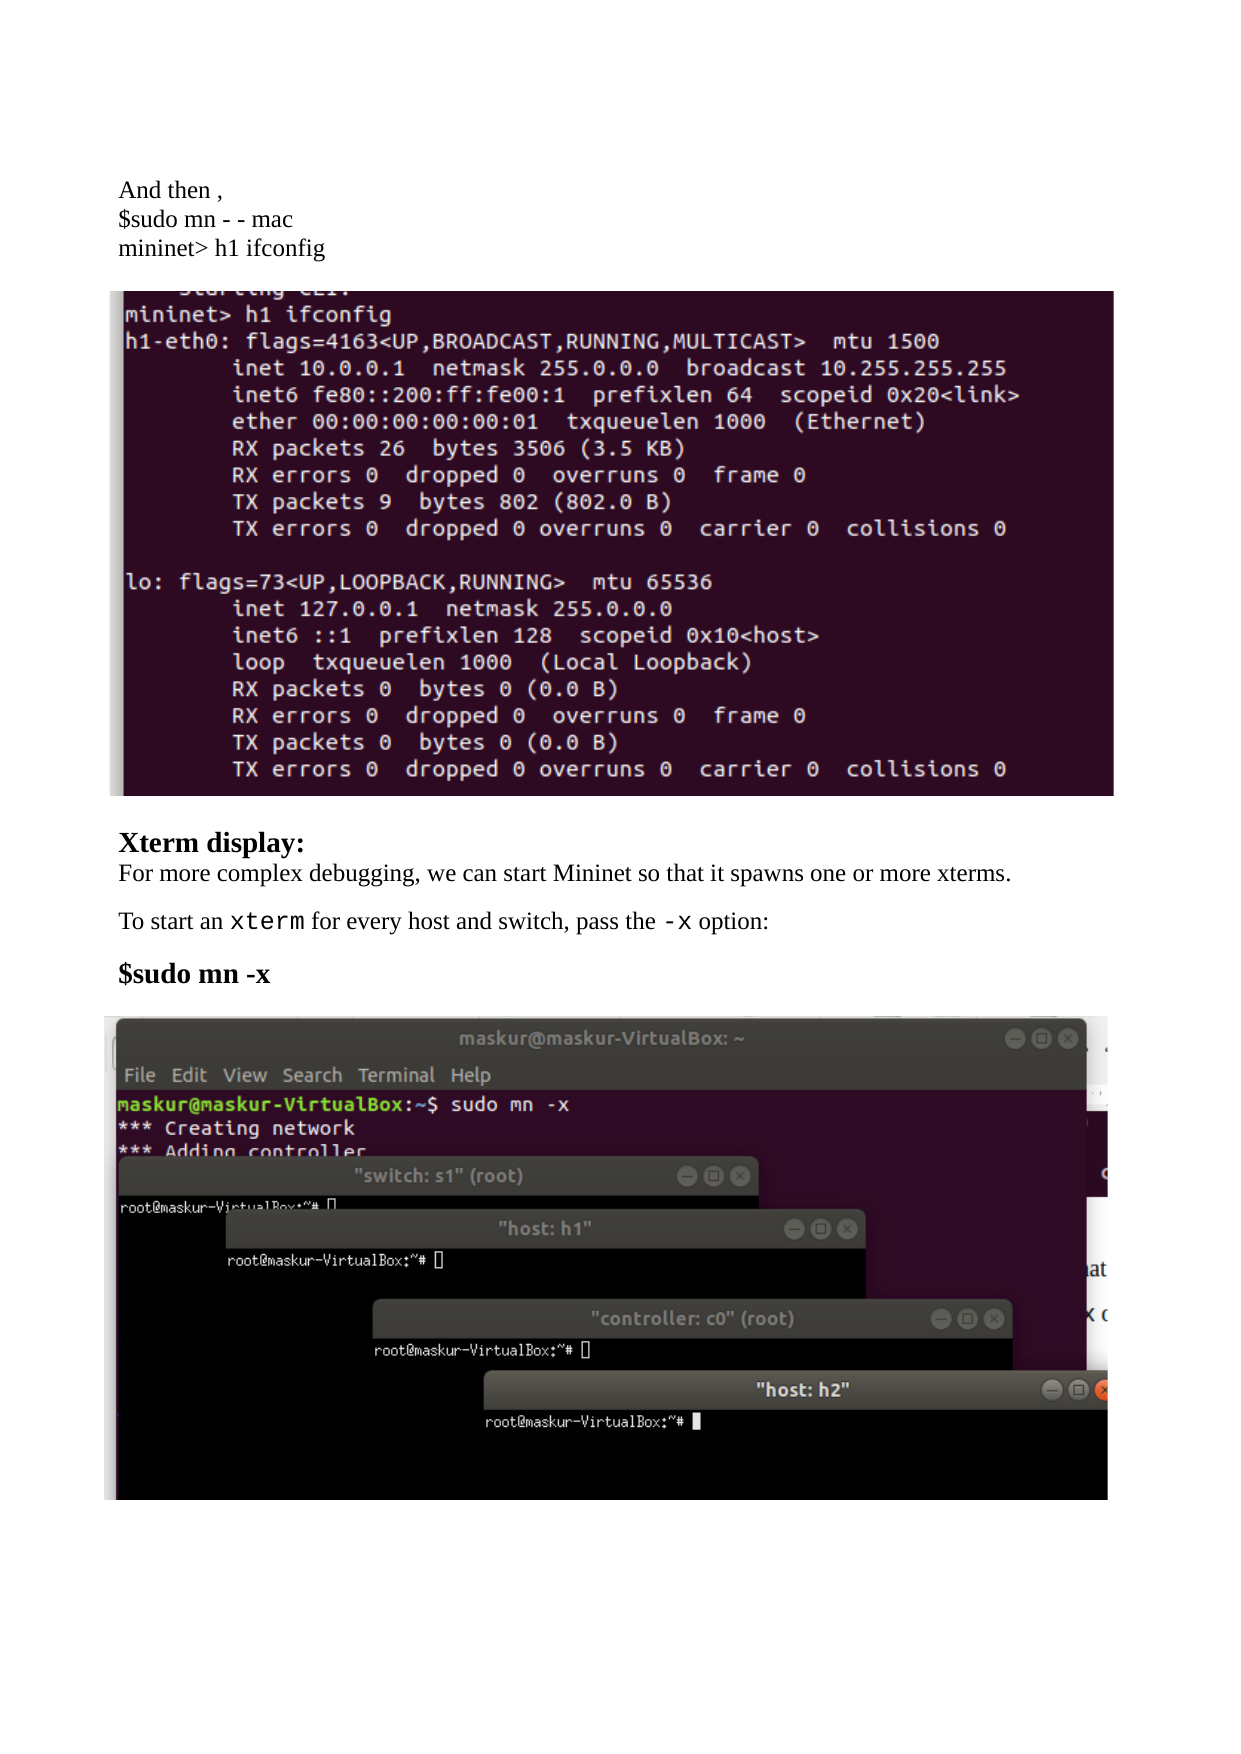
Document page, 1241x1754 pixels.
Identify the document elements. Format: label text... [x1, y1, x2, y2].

text And then , [118, 176, 1122, 204]
text $sudo mn -x [118, 956, 1122, 989]
text To start an xterm for every host and switch, pass the -x option: [118, 906, 1122, 937]
text $sudo mn - - mac [118, 204, 1122, 233]
picture [109, 291, 1114, 796]
picture [103, 1016, 1108, 1500]
text mininet> h1 ifconfig [118, 233, 1122, 262]
text Xterm display: [118, 825, 1122, 858]
text For more complex debugging, we can start Mininet so that it spawns one or more xterms. [118, 858, 1122, 887]
